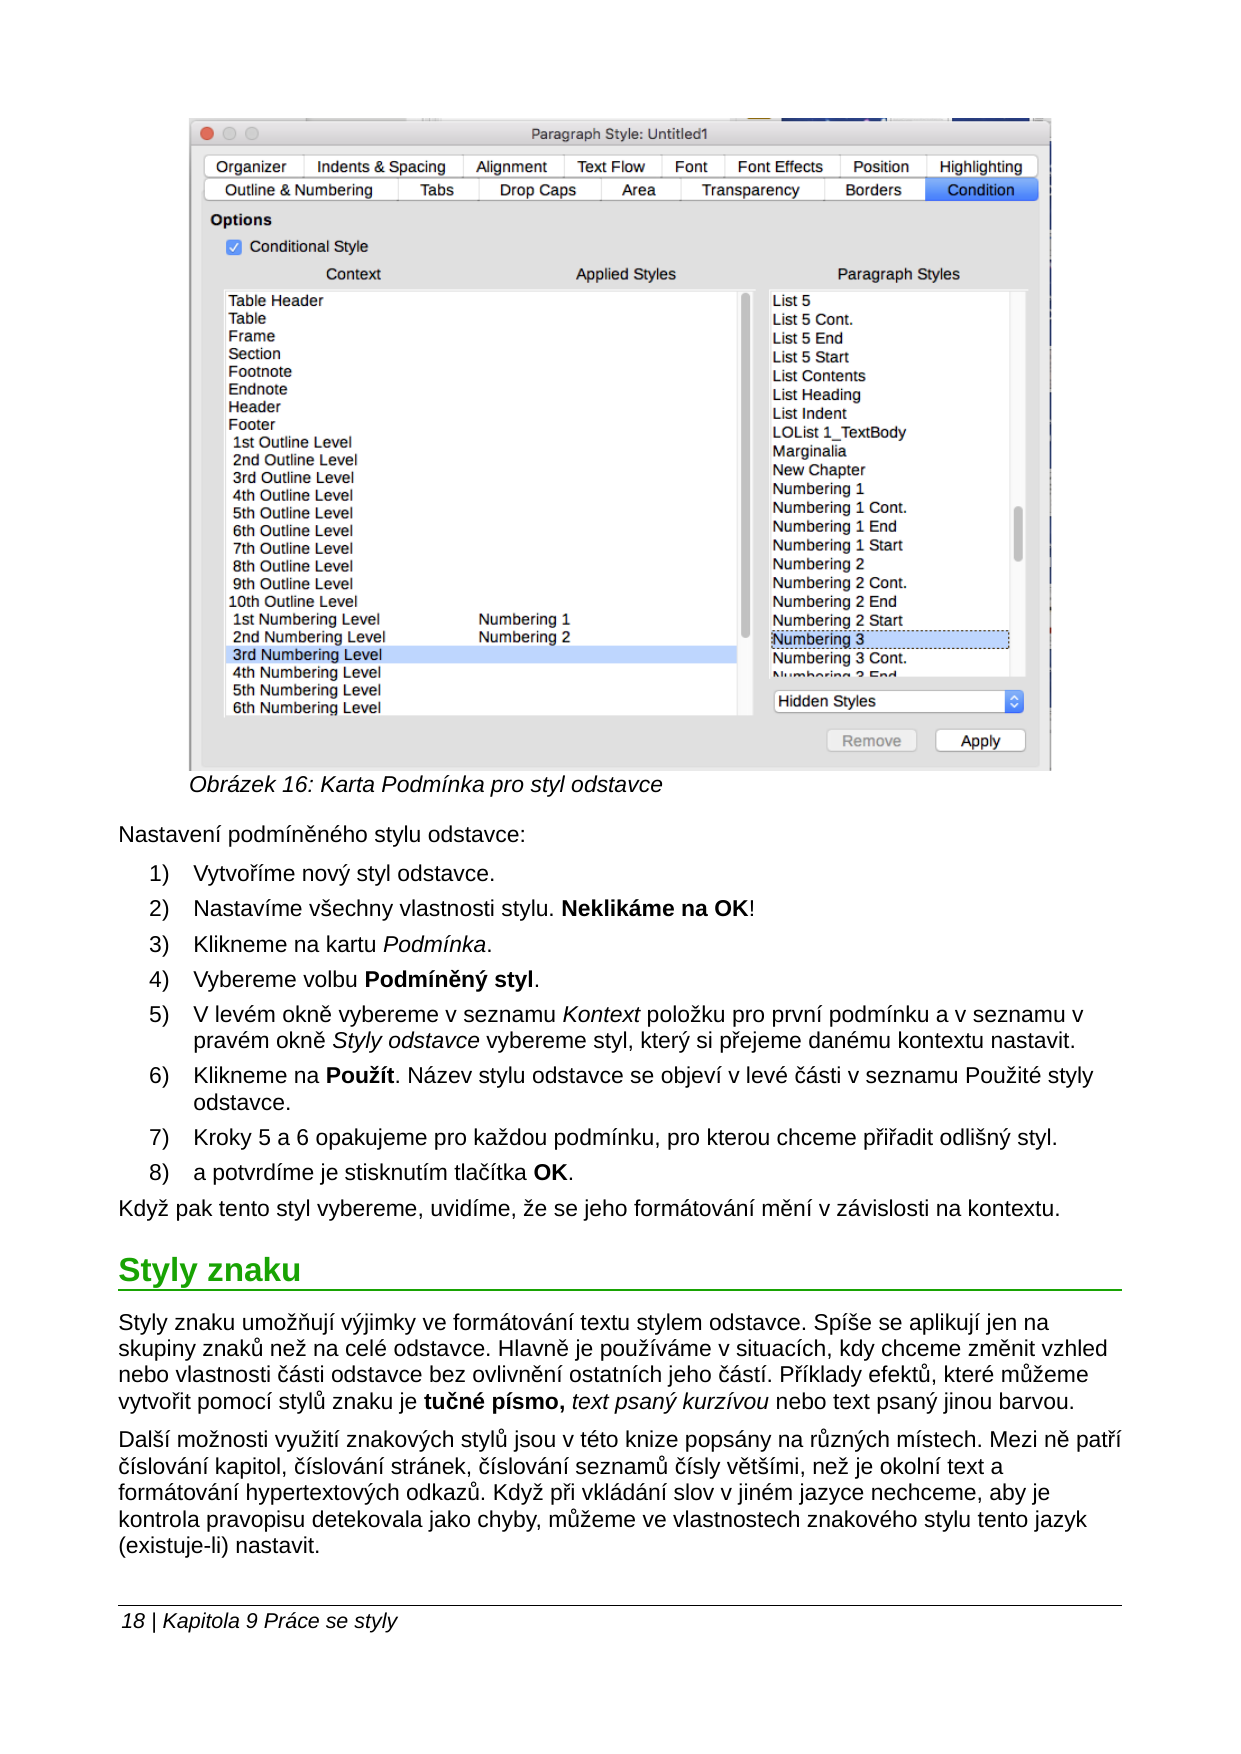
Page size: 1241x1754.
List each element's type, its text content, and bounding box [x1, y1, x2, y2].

list Klikneme na kartu Podmínka. [169, 931, 1122, 957]
text Když pak tento styl vybereme, uvidíme, že se jeho formátování mění v závislosti na kontextu. [118, 1194, 1122, 1221]
list Nastavíme všechny vlastnosti stylu. Neklikáme na OK! [169, 895, 1122, 922]
list Klikneme na Použít. Název stylu odstavce se objeví v levé části v seznamu Použité styly odstavce. [169, 1062, 1122, 1115]
list a potvrdíme je stisknutím tlačítka OK. [169, 1159, 1122, 1186]
list Vybereme volbu Podmíněný styl. [169, 966, 1122, 992]
text Styly znaku umožňují výjimky ve formátování textu stylem odstavce. Spíše se aplikují jen na skupiny znaků než na celé odstavce. Hlavně je používáme v situacích, kdy chceme změnit vzhled nebo vlastnosti části odstavce bez ovlivnění ostatních jeho částí. Příklady efektů, které můžeme vytvořit pomocí stylů znaku je tučné písmo, text psaný kurzívou nebo text psaný jinou barvou. [118, 1308, 1122, 1414]
list Kroky 5 a 6 opakujeme pro každou podmínku, pro kterou chceme přiřadit odlišný styl. [169, 1124, 1122, 1150]
list V levém okně vybereme v seznamu Kontext položku pro první podmínku a v seznamu v pravém okně Styly odstavce vybereme styl, který si přejeme danému kontextu nastavit. [169, 1001, 1122, 1054]
list Nastavení podmíněného stylu odstavce: [118, 821, 1122, 848]
subtitle Styly znaku [118, 1250, 1122, 1289]
text Obrázek 16: Karta Podmínka pro styl odstavce [189, 771, 1051, 797]
picture [188, 118, 1052, 771]
text Další možnosti využití znakových stylů jsou v této knize popsány na různých místech. Mezi ně patří číslování kapitol, číslování stránek, číslování seznamů čísly většími, než je okolní text a formátování hypertextových odkazů. Když při vkládání slov v jiném jazyce nechceme, aby je kontrola pravopisu detekovala jako chyby, můžeme ve vlastnostech znakového stylu tento jazyk (existuje-li) nastavit. [118, 1426, 1122, 1558]
list Vytvoříme nový styl odstavce. [169, 860, 1122, 886]
